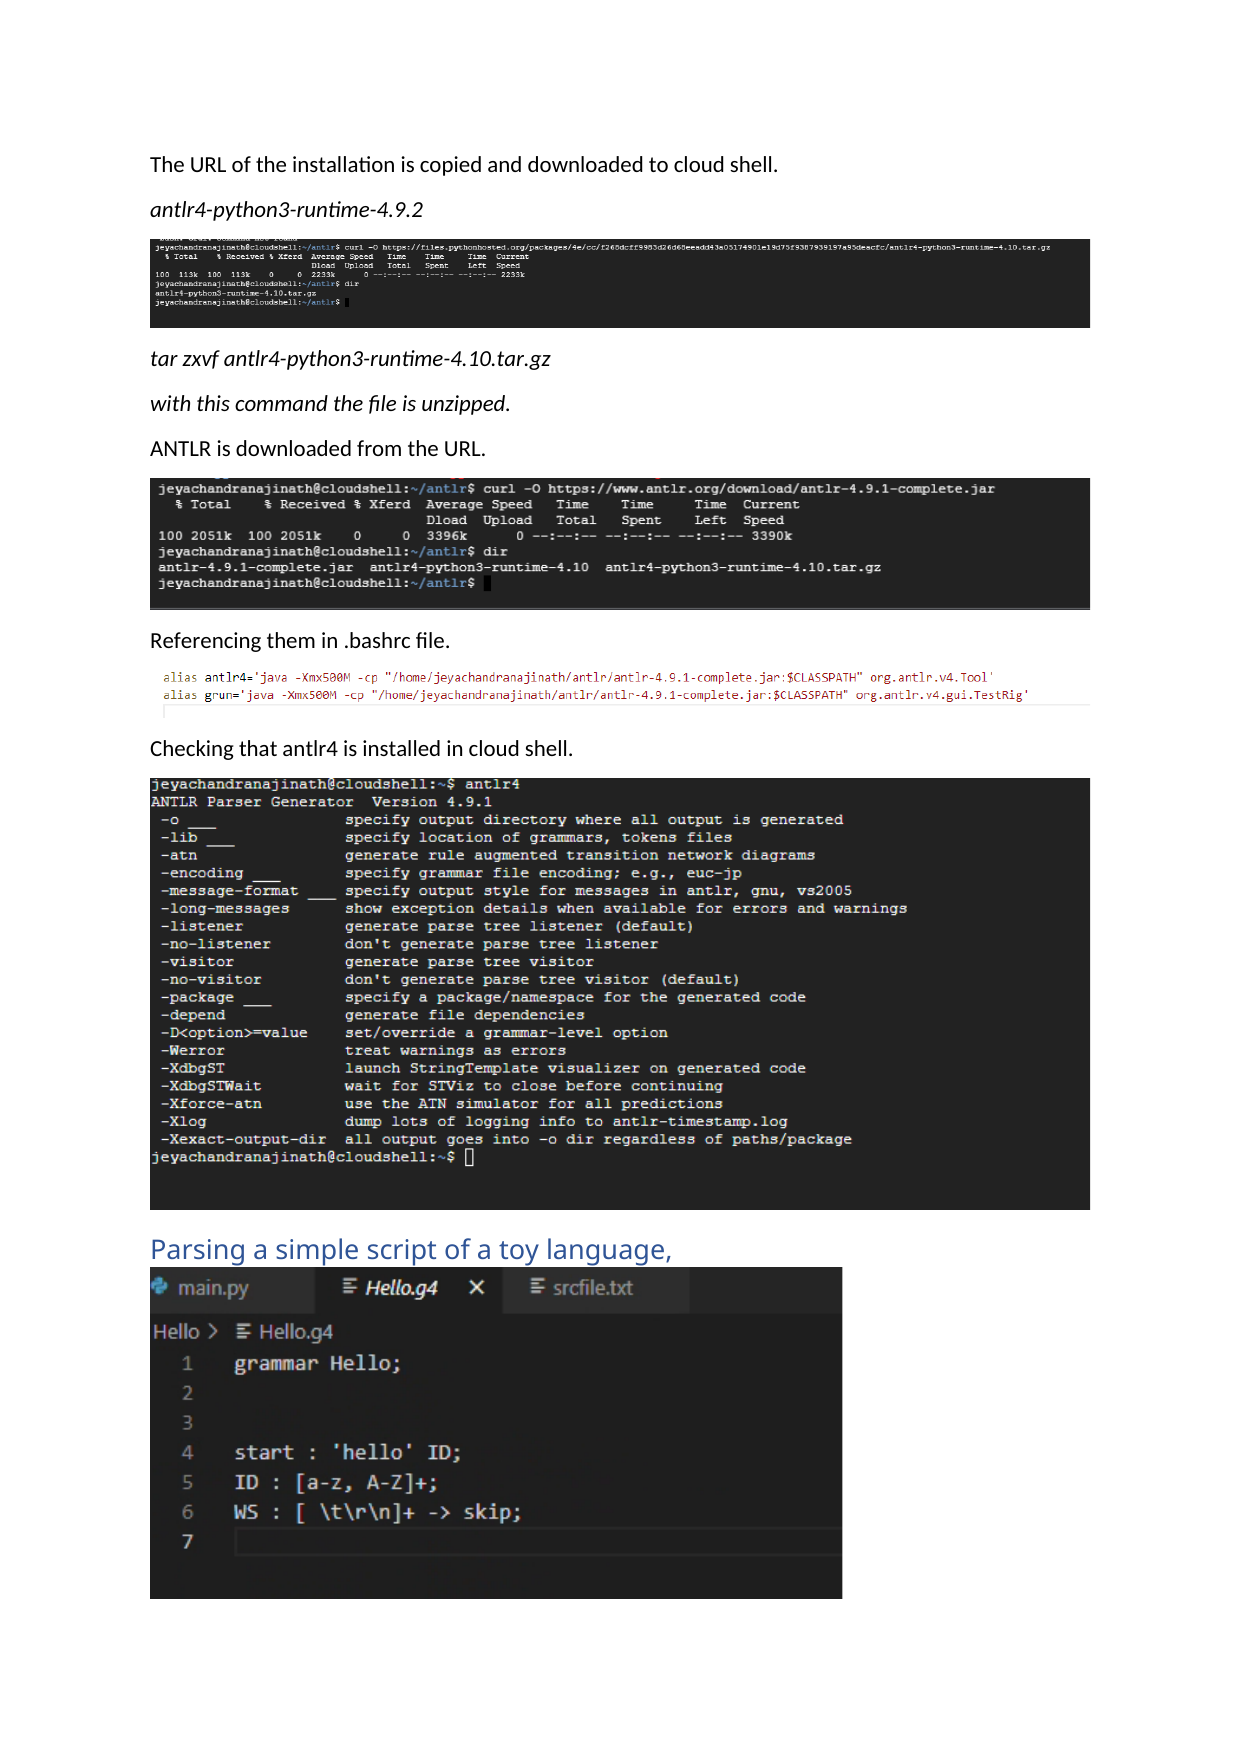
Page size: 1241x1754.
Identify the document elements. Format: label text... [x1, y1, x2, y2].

text The URL of the installation is copied and downloaded to cloud shell. [150, 150, 1090, 178]
text tar zxvf antlr4-python3-runtime-4.10.tar.gz [150, 344, 1090, 372]
text with this command the file is unzipped. [150, 389, 1090, 417]
text ANTLR is downloaded from the URL. [150, 434, 1090, 462]
subtitle Parsing a simple script of a toy language, [150, 1230, 1090, 1267]
text antlr4-python3-runtime-4.9.2 [150, 195, 1090, 223]
text Referencing them in .bashrc file. [150, 626, 1090, 654]
text Checking that antlr4 is installed in cloud shell. [150, 734, 1090, 762]
